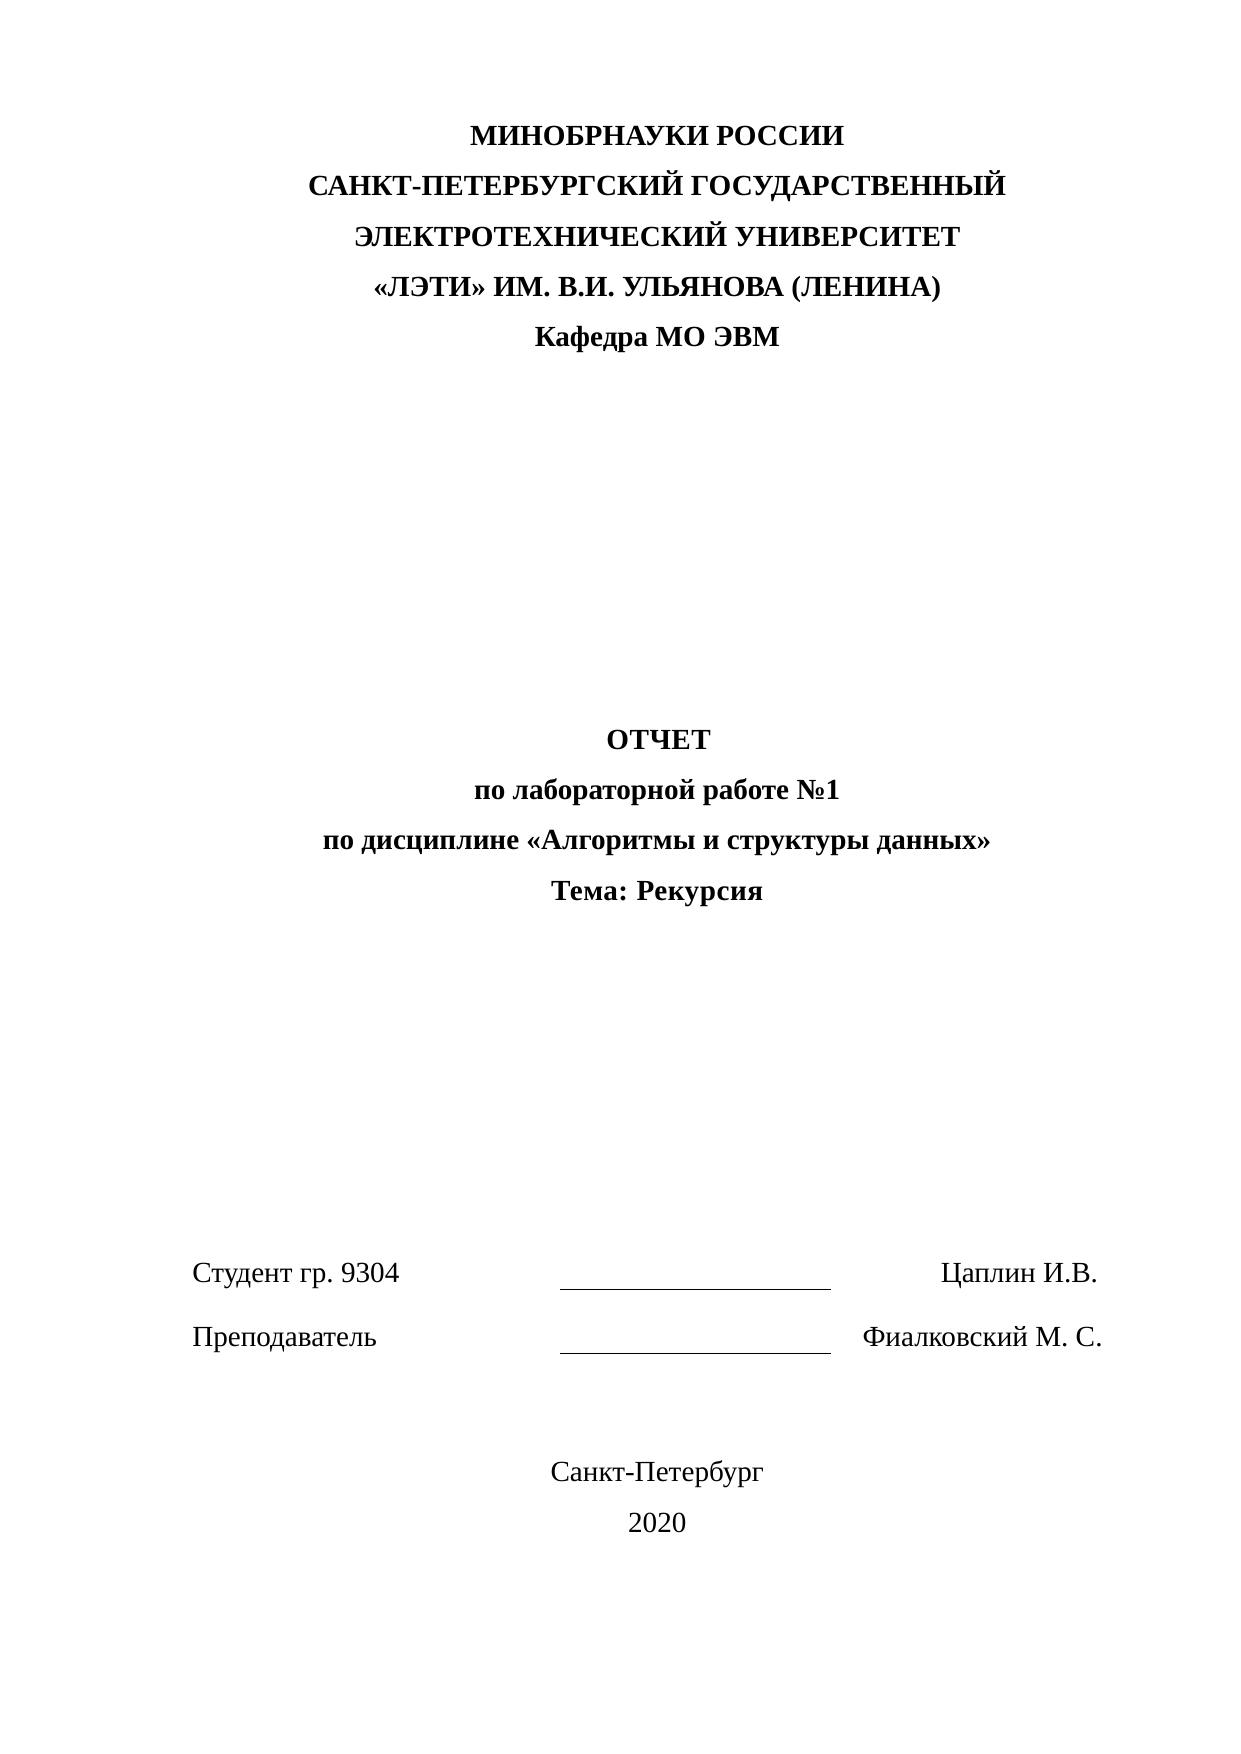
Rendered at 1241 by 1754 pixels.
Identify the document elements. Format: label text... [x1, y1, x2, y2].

table_header Цаплин И.В. [831, 1225, 1133, 1289]
text по дисциплине «Алгоритмы и структуры данных» [118, 822, 1122, 856]
text Санкт-Петербургский государственный [118, 168, 1122, 202]
table_header [560, 1225, 831, 1289]
text по лабораторной работе №1 [118, 772, 1122, 806]
text электротехнический университет [118, 219, 1122, 252]
table_cell Преподаватель [107, 1289, 559, 1353]
text отчет [118, 722, 1122, 755]
text МИНОБРНАУКИ РОССИИ [118, 118, 1122, 152]
text Санкт-Петербург [118, 1454, 1122, 1488]
table_header Студент гр. 9304 [107, 1225, 559, 1289]
table_cell [560, 1290, 831, 1353]
table_cell Фиалковский М. С. [831, 1289, 1133, 1353]
text 2020 [118, 1505, 1122, 1538]
text Тема: Рекурсия [118, 873, 1122, 906]
text Кафедра МО ЭВМ [118, 319, 1122, 353]
text «ЛЭТИ» им. В.И. Ульянова (Ленина) [118, 269, 1122, 303]
